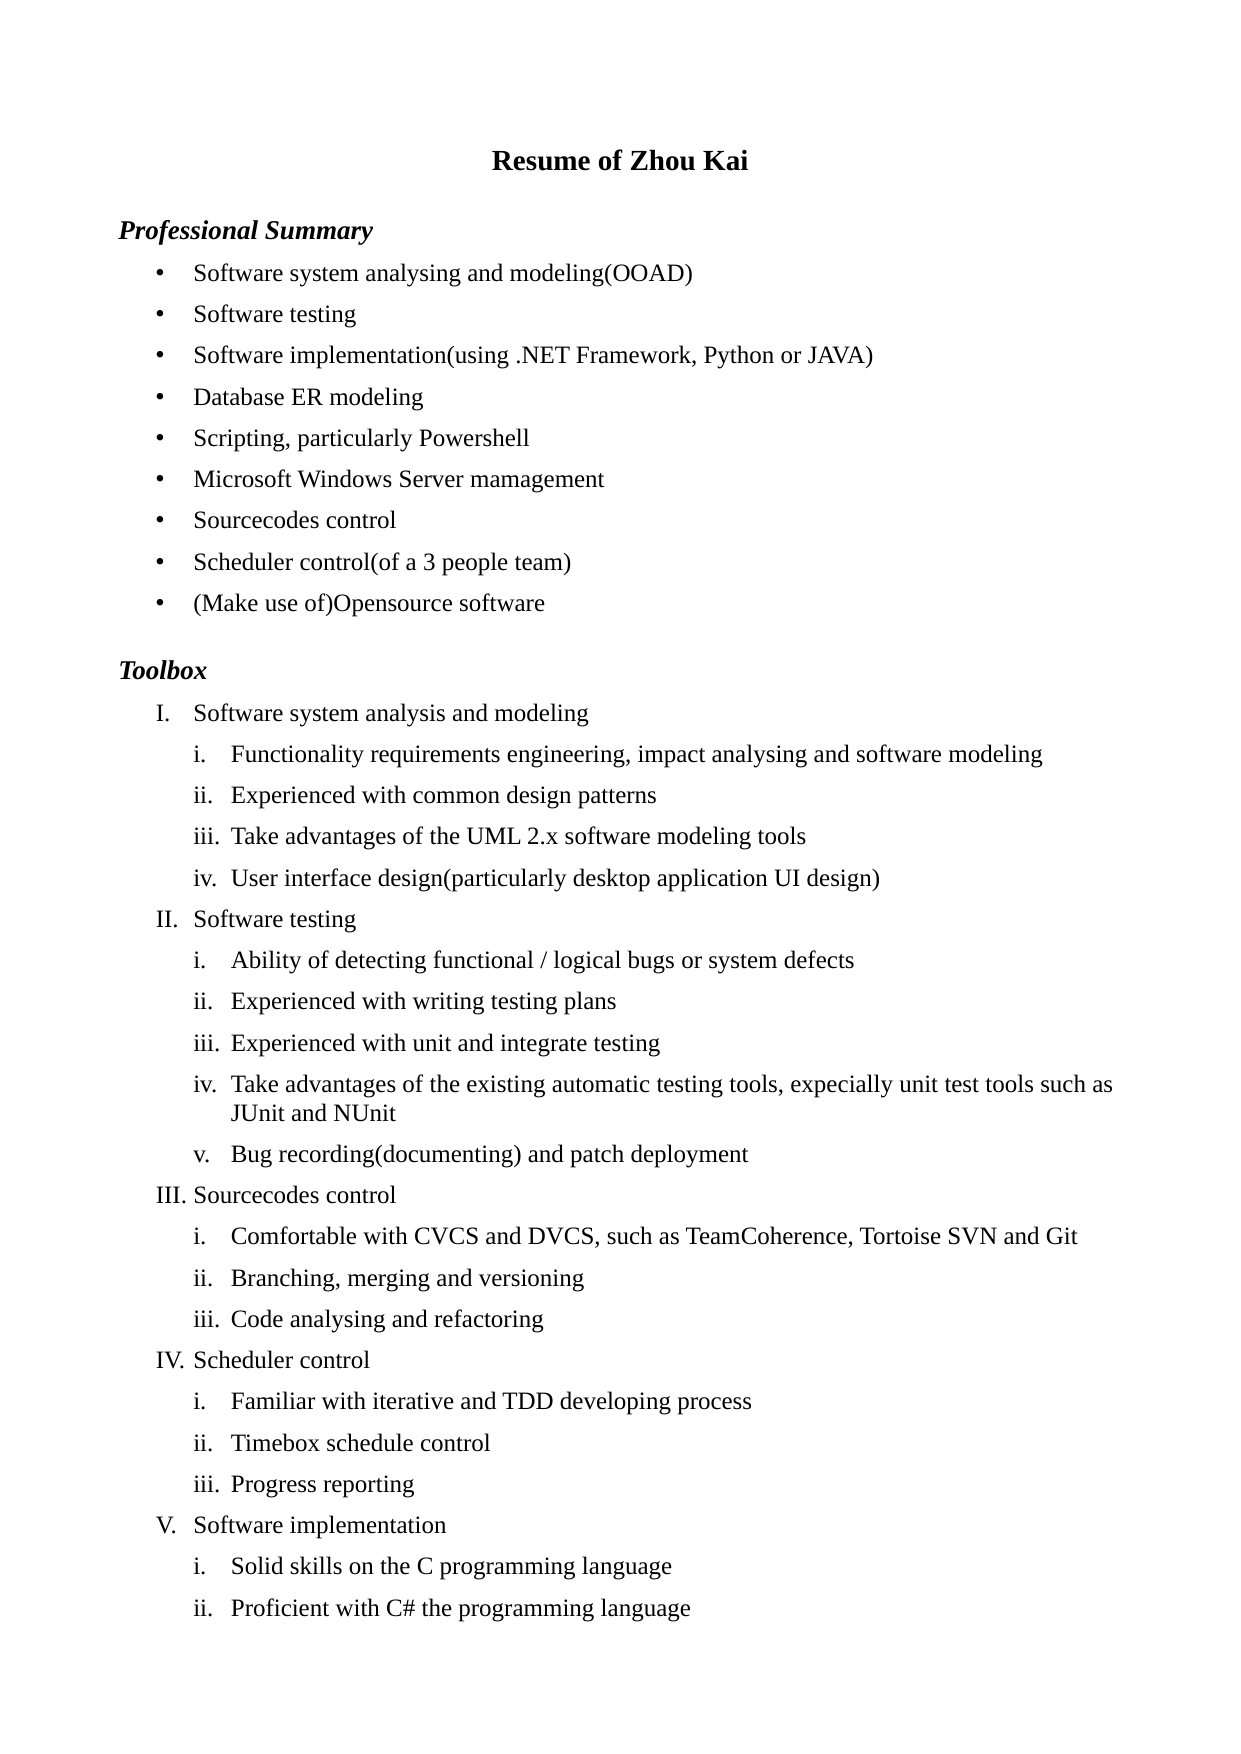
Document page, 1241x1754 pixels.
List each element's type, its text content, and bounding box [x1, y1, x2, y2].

list Experienced with common design patterns [193, 780, 1122, 809]
subtitle Toolbox [118, 654, 1122, 685]
list Take advantages of the UML 2.x software modeling tools [193, 821, 1122, 850]
list Take advantages of the existing automatic testing tools, expecially unit test tools such as JUnit and NUnit [193, 1069, 1122, 1126]
list Scripting, particularly Powershell [156, 423, 1122, 452]
list Timebox schedule control [193, 1428, 1122, 1456]
list Experienced with writing testing plans [193, 986, 1122, 1015]
list Progress reporting [193, 1469, 1122, 1498]
list Database ER modeling [156, 382, 1122, 410]
list Ability of detecting functional / logical bugs or system defects [193, 945, 1122, 974]
subtitle Professional Summary [118, 214, 1122, 245]
list Microsoft Windows Server mamagement [156, 464, 1122, 493]
list Sourcecodes control [156, 1180, 1122, 1209]
list Solid skills on the C programming language [193, 1551, 1122, 1580]
list Software implementation [156, 1510, 1122, 1539]
list Sourcecodes control [156, 505, 1122, 534]
list Proficient with C# the programming language [193, 1593, 1122, 1621]
list (Make use of)Opensource software [156, 588, 1122, 617]
list Code analysing and refactoring [193, 1304, 1122, 1333]
list Software system analysis and modeling [156, 698, 1122, 726]
list Experienced with unit and integrate testing [193, 1028, 1122, 1056]
list User interface design(particularly desktop application UI design) [193, 863, 1122, 891]
list Scheduler control [156, 1345, 1122, 1374]
list Software system analysing and modeling(OOAD) [156, 258, 1122, 287]
list Branching, merging and versioning [193, 1263, 1122, 1291]
list Functionality requirements engineering, impact analysing and software modeling [193, 739, 1122, 768]
list Comfortable with CVCS and DVCS, such as TeamCoherence, Tortoise SVN and Git [193, 1221, 1122, 1250]
list Bug recording(documenting) and patch deployment [193, 1139, 1122, 1168]
list Software testing [156, 299, 1122, 328]
list Software testing [156, 904, 1122, 933]
title Resume of Zhou Kai [118, 143, 1122, 177]
list Familiar with iterative and TDD developing process [193, 1386, 1122, 1415]
list Software implementation(using .NET Framework, Python or JAVA) [156, 340, 1122, 369]
list Scheduler control(of a 3 people team) [156, 547, 1122, 575]
